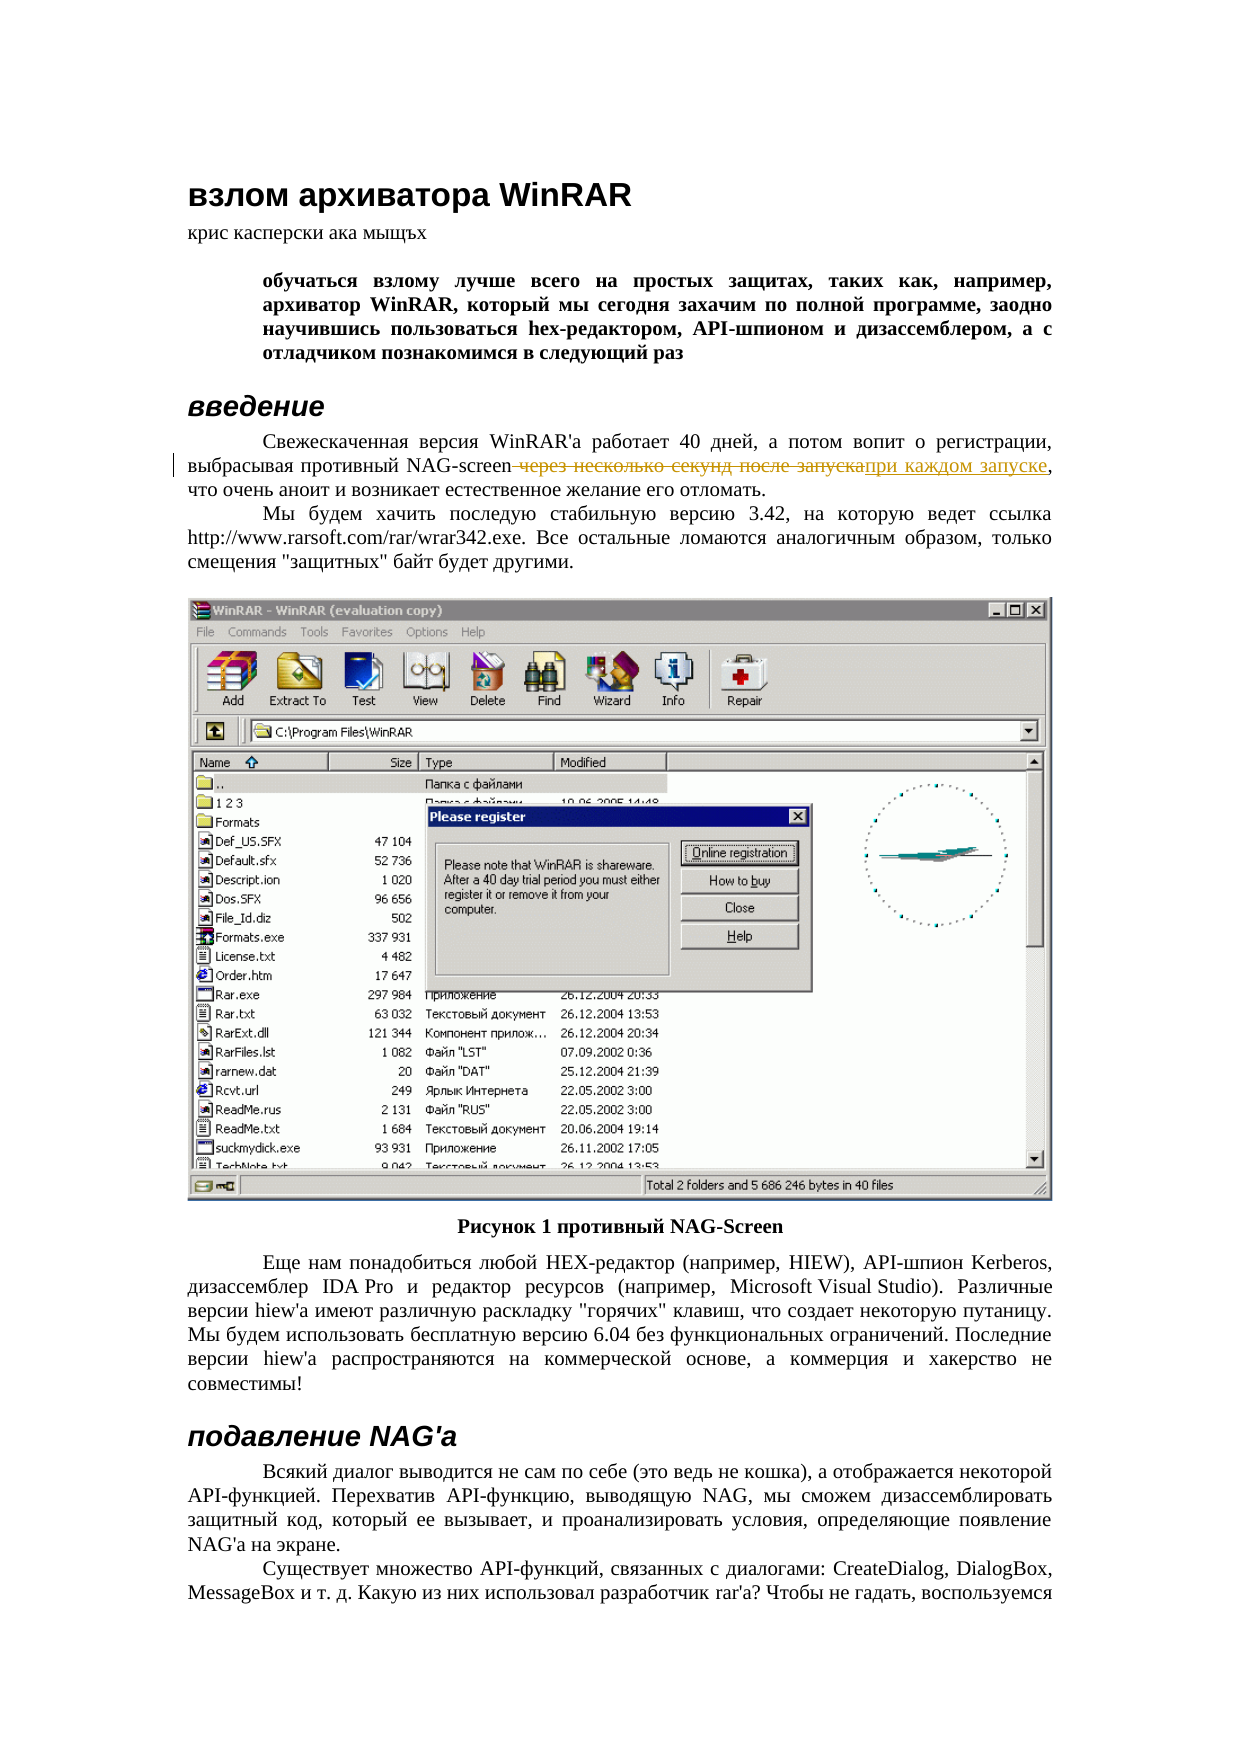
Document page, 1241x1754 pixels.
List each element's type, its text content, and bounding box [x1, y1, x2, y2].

text крис касперски ака мыщъх [187, 220, 1053, 244]
subtitle подавление NAG'а [187, 1419, 1053, 1453]
subtitle введение [187, 389, 1053, 423]
text Еще нам понадобиться любой HEX-редактор (например, HIEW), API-шпион Kerberos, дизассемблер IDA Pro и редактор ресурсов (например, Microsoft Visual Studio). Различные версии hiew'а имеют различную раскладку "горячих" клавиш, что создает некоторую путаницу. Мы будем использовать бесплатную версию 6.04 без функциональных ограничений. Последние версии hiew'а распространяются на коммерческой основе, а коммерция и хакерство не совместимы! [187, 1250, 1053, 1394]
picture [187, 597, 1053, 1201]
text Существует множество API-функций, связанных с диалогами: CreateDialog, DialogBox, MessageBox и т. д. Какую из них использовал разработчик rar'а? Чтобы не гадать, воспользуемся API-шпионом. Он все покажет. Только сначала настроим фильтр, чтобы Kerberos отбрасывал малоинформативные API-вызовы, захламляющие файл отчета. Откроем ke_spy.txt и закомментируем следующие функции: TlsGetValue, DefWindowProcA, DispatchMessageA, GetFocus, GetMessageA, SendMessageA, SendMessageW, TranslateAcceleratorA, TranslateAcceleratorW и TranslateMessage (чтобы закомментировать функцию перед ее именем вставляется знак ';'). Для усиления фильтрации имеет смысл зайти в Опции (кнопка "options") и взвести флажок "report only .exe calls", чтобы собирать API-вызовы только из winrar.exe, но не из загружаемых им DLL. Если этого не сделать, ничего страшного не произойдет, но файл отчета получится слишком большой и удручающе ненаглядный. [187, 1556, 1053, 1604]
text обучаться взлому лучше всего на простых защитах, таких как, например, архиватор WinRAR, который мы сегодня захачим по полной программе, заодно научившись пользоваться hex-редактором, API-шпионом и дизассемблером, а с отладчиком познакомимся в следующий раз [262, 268, 1053, 364]
subtitle взлом архиватора WinRAR [187, 175, 1053, 213]
text Мы будем хачить последую стабильную версию 3.42, на которую ведет ссылка http://www.rarsoft.com/rar/wrar342.exe. Все остальные ломаются аналогичным образом, только смещения "защитных" байт будет другими. [187, 501, 1053, 573]
text Всякий диалог выводится не сам по себе (это ведь не кошка), а отображается некоторой API-функцией. Перехватив API-функцию, выводящую NAG, мы сможем дизассемблировать защитный код, который ее вызывает, и проанализировать условия, определяющие появление NAG'а на экране. [187, 1459, 1053, 1556]
text Рисунок 1 противный NAG-Screen [187, 1213, 1053, 1238]
text Свежескаченная версия WinRAR'а работает 40 дней, а потом вопит о регистрации, выбрасывая противный NAG-screenпри каждом запуске, что очень аноит и возникает естественное желание его отломать. [187, 429, 1053, 501]
